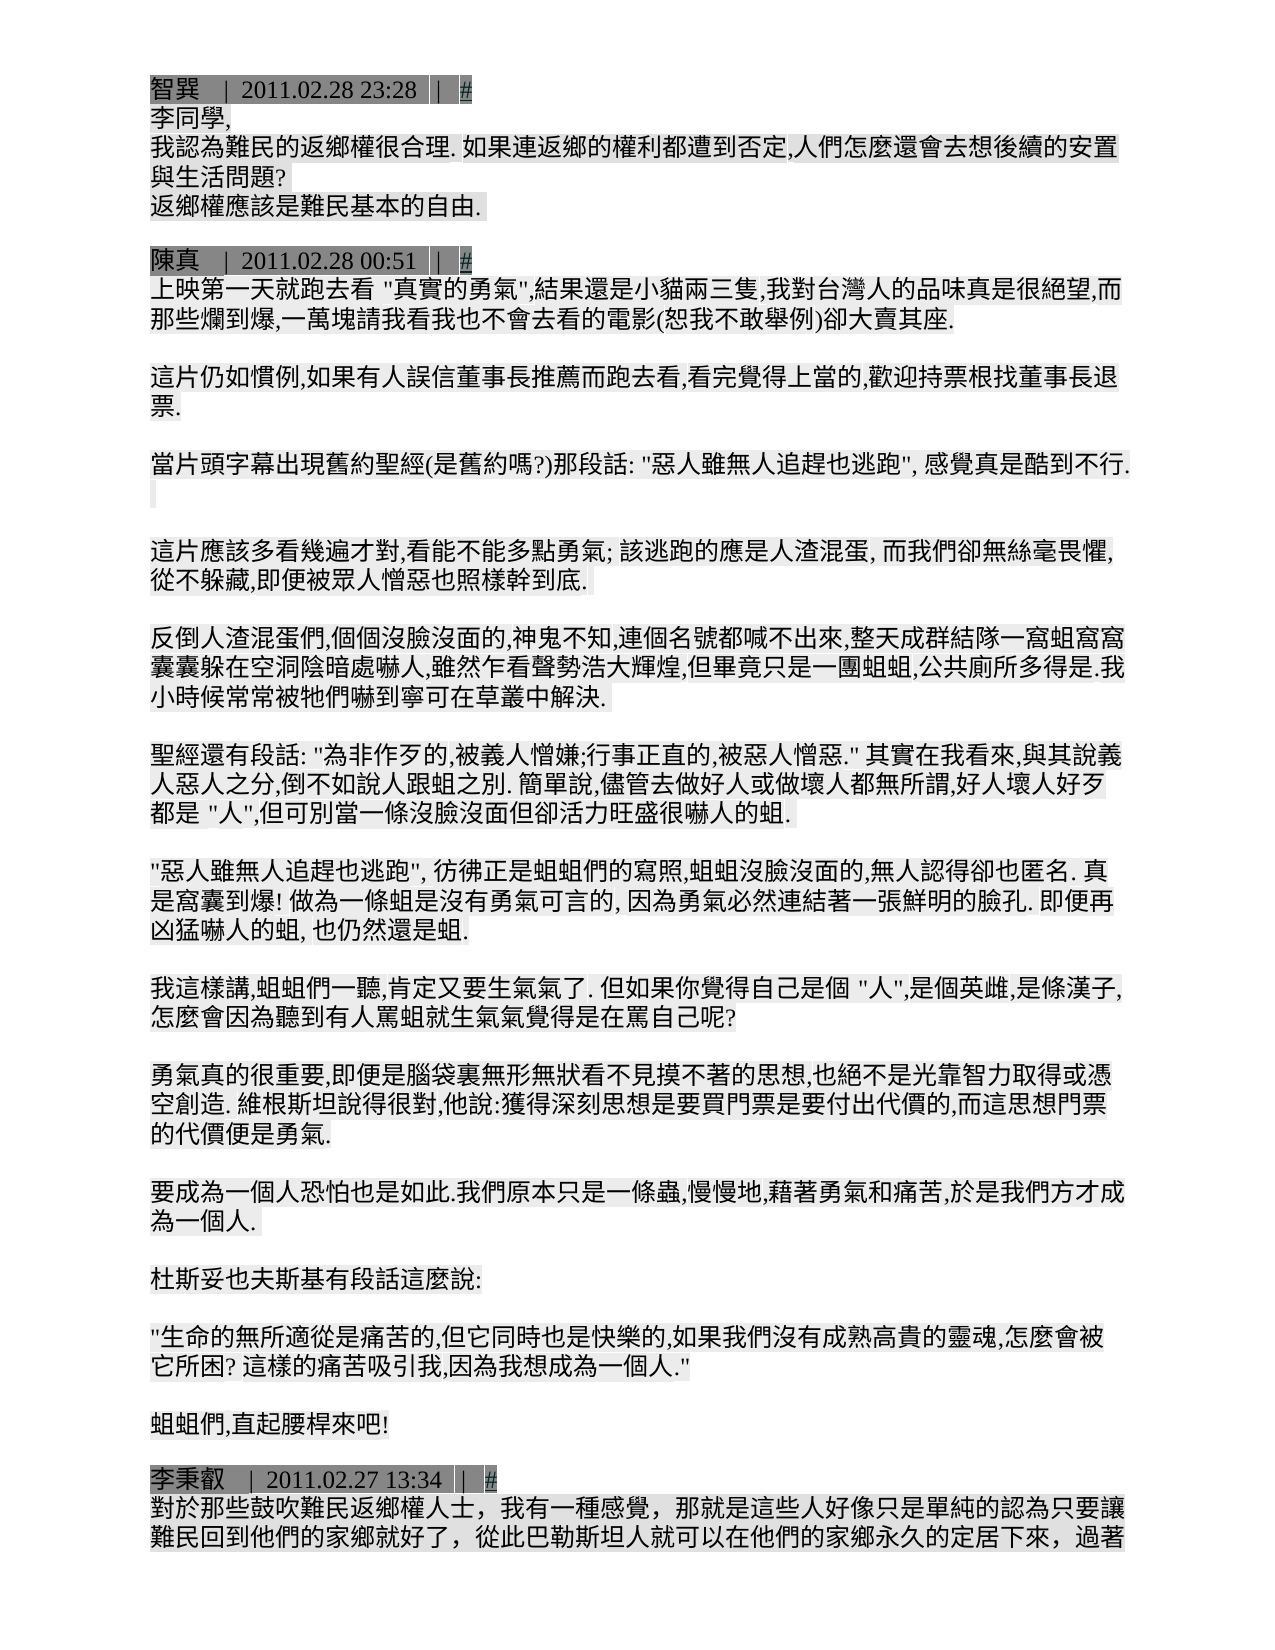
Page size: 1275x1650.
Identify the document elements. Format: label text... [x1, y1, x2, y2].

text 李秉叡 | 2011.02.27 13:34 | # [150, 1465, 1125, 1494]
text 智巽 | 2011.02.28 23:28 | # [150, 75, 1125, 104]
text 李同學, 我認為難民的返鄉權很合理. 如果連返鄉的權利都遭到否定,人們怎麼還會去想後續的安置與生活問題? 返鄉權應該是難民基本的自由. [150, 104, 1125, 221]
text 上映第一天就跑去看 "真實的勇氣",結果還是小貓兩三隻,我對台灣人的品味真是很絕望,而那些爛到爆,一萬塊請我看我也不會去看的電影(恕我不敢舉例)卻大賣其座. 這片仍如慣例,如果有人誤信董事長推薦而跑去看,看完覺得上當的,歡迎持票根找董事長退票. 當片頭字幕出現舊約聖經(是舊約嗎?)那段話: "惡人雖無人追趕也逃跑", 感覺真是酷到不行. 這片應該多看幾遍才對,看能不能多點勇氣; 該逃跑的應是人渣混蛋, 而我們卻無絲毫畏懼,從不躲藏,即便被眾人憎惡也照樣幹到底. 反倒人渣混蛋們,個個沒臉沒面的,神鬼不知,連個名號都喊不出來,整天成群結隊一窩蛆窩窩囊囊躲在空洞陰暗處嚇人,雖然乍看聲勢浩大輝煌,但畢竟只是一團蛆蛆,公共廁所多得是.我小時候常常被牠們嚇到寧可在草叢中解決. 聖經還有段話: "為非作歹的,被義人憎嫌;行事正直的,被惡人憎惡." 其實在我看來,與其說義人惡人之分,倒不如說人跟蛆之別. 簡單說,儘管去做好人或做壞人都無所謂,好人壞人好歹都是 "人",但可別當一條沒臉沒面但卻活力旺盛很嚇人的蛆. "惡人雖無人追趕也逃跑", 彷彿正是蛆蛆們的寫照,蛆蛆沒臉沒面的,無人認得卻也匿名. 真是窩囊到爆! 做為一條蛆是沒有勇氣可言的, 因為勇氣必然連結著一張鮮明的臉孔. 即便再凶猛嚇人的蛆, 也仍然還是蛆. 我這樣講,蛆蛆們一聽,肯定又要生氣氣了. 但如果你覺得自己是個 "人",是個英雌,是條漢子,怎麼會因為聽到有人罵蛆就生氣氣覺得是在罵自己呢? 勇氣真的很重要,即便是腦袋裏無形無狀看不見摸不著的思想,也絕不是光靠智力取得或憑空創造. 維根斯坦說得很對,他說:獲得深刻思想是要買門票是要付出代價的,而這思想門票的代價便是勇氣. 要成為一個人恐怕也是如此.我們原本只是一條蟲,慢慢地,藉著勇氣和痛苦,於是我們方才成為一個人. 杜斯妥也夫斯基有段話這麼說: "生命的無所適從是痛苦的,但它同時也是快樂的,如果我們沒有成熟高貴的靈魂,怎麼會被它所困? 這樣的痛苦吸引我,因為我想成為一個人." 蛆蛆們,直起腰桿來吧! [150, 276, 1125, 1440]
text 對於那些鼓吹難民返鄉權人士，我有一種感覺，那就是這些人好像只是單純的認為只要讓難民回到他們的家鄉就好了，從此巴勒斯坦人就可以在他們的家鄉永久的定居下來，過著幸福快了的日子。 但是稍微仔細想一想就知道，難民返鄉這件事可不是單純的讓難民回到他們的家鄉就好呢，還包括如何讓難民在新家園定居下來，以及最終其適應或融入他們的新家園的社會體制中。這些都是需要事前仔細的規劃，而且還不保證在實踐時不會碰到較大的阻礙﹝如以色列猶太人的反彈和杯葛﹞。 但是到目前為止似乎不見這些返鄉權鼓吹人士有提出什麼方案來解決上述的技術問題。 如此一來要說服世人接受巴勒斯坦難民返鄉權，恐怕有點困難。 [150, 1494, 1125, 1552]
text 陳真 | 2011.02.28 00:51 | # [150, 246, 1125, 276]
